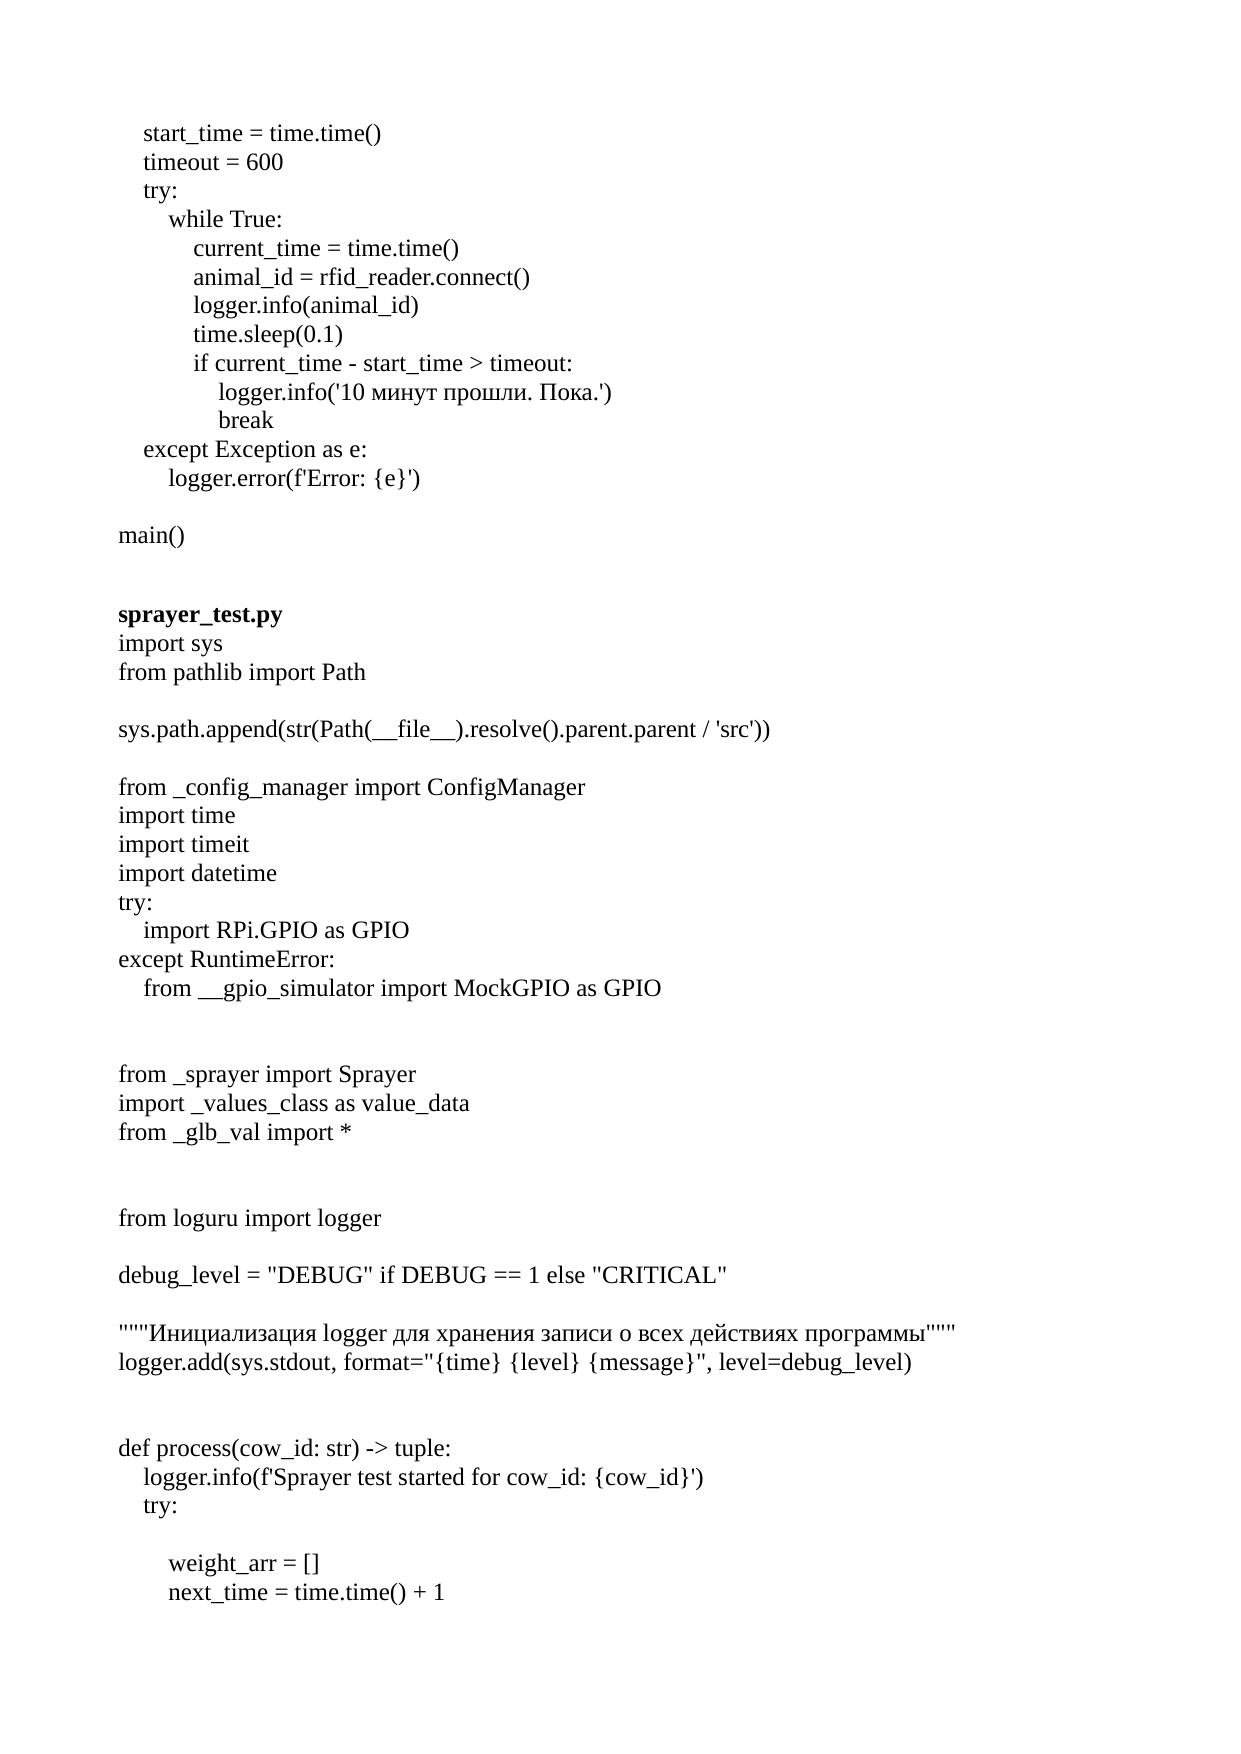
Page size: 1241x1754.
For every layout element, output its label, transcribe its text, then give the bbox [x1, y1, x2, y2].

subtitle sprayer_test.py [118, 599, 1122, 628]
text import sys from pathlib import Path sys.path.append(str(Path(__file__).resolve().parent.parent / 'src')) from _config_manager import ConfigManager import time import timeit import datetime try: import RPi.GPIO as GPIO except RuntimeError: from __gpio_simulator import MockGPIO as GPIO from _sprayer import Sprayer import _values_class as value_data from _glb_val import * from loguru import logger debug_level = "DEBUG" if DEBUG == 1 else "CRITICAL" """Инициализация logger для хранения записи о всех действиях программы""" logger.add(sys.stdout, format="{time} {level} {message}", level=debug_level) def process(cow_id: str) -> tuple: logger.info(f'Sprayer test started for cow_id: {cow_id}') try: weight_arr = [] next_time = time.time() + 1 [118, 628, 1122, 1634]
text start_time = time.time() timeout = 600 try: while True: current_time = time.time() animal_id = rfid_reader.connect() logger.info(animal_id) time.sleep(0.1) if current_time - start_time > timeout: logger.info('10 минут прошли. Пока.') break except Exception as e: logger.error(f'Error: {e}') main() [118, 118, 1122, 549]
